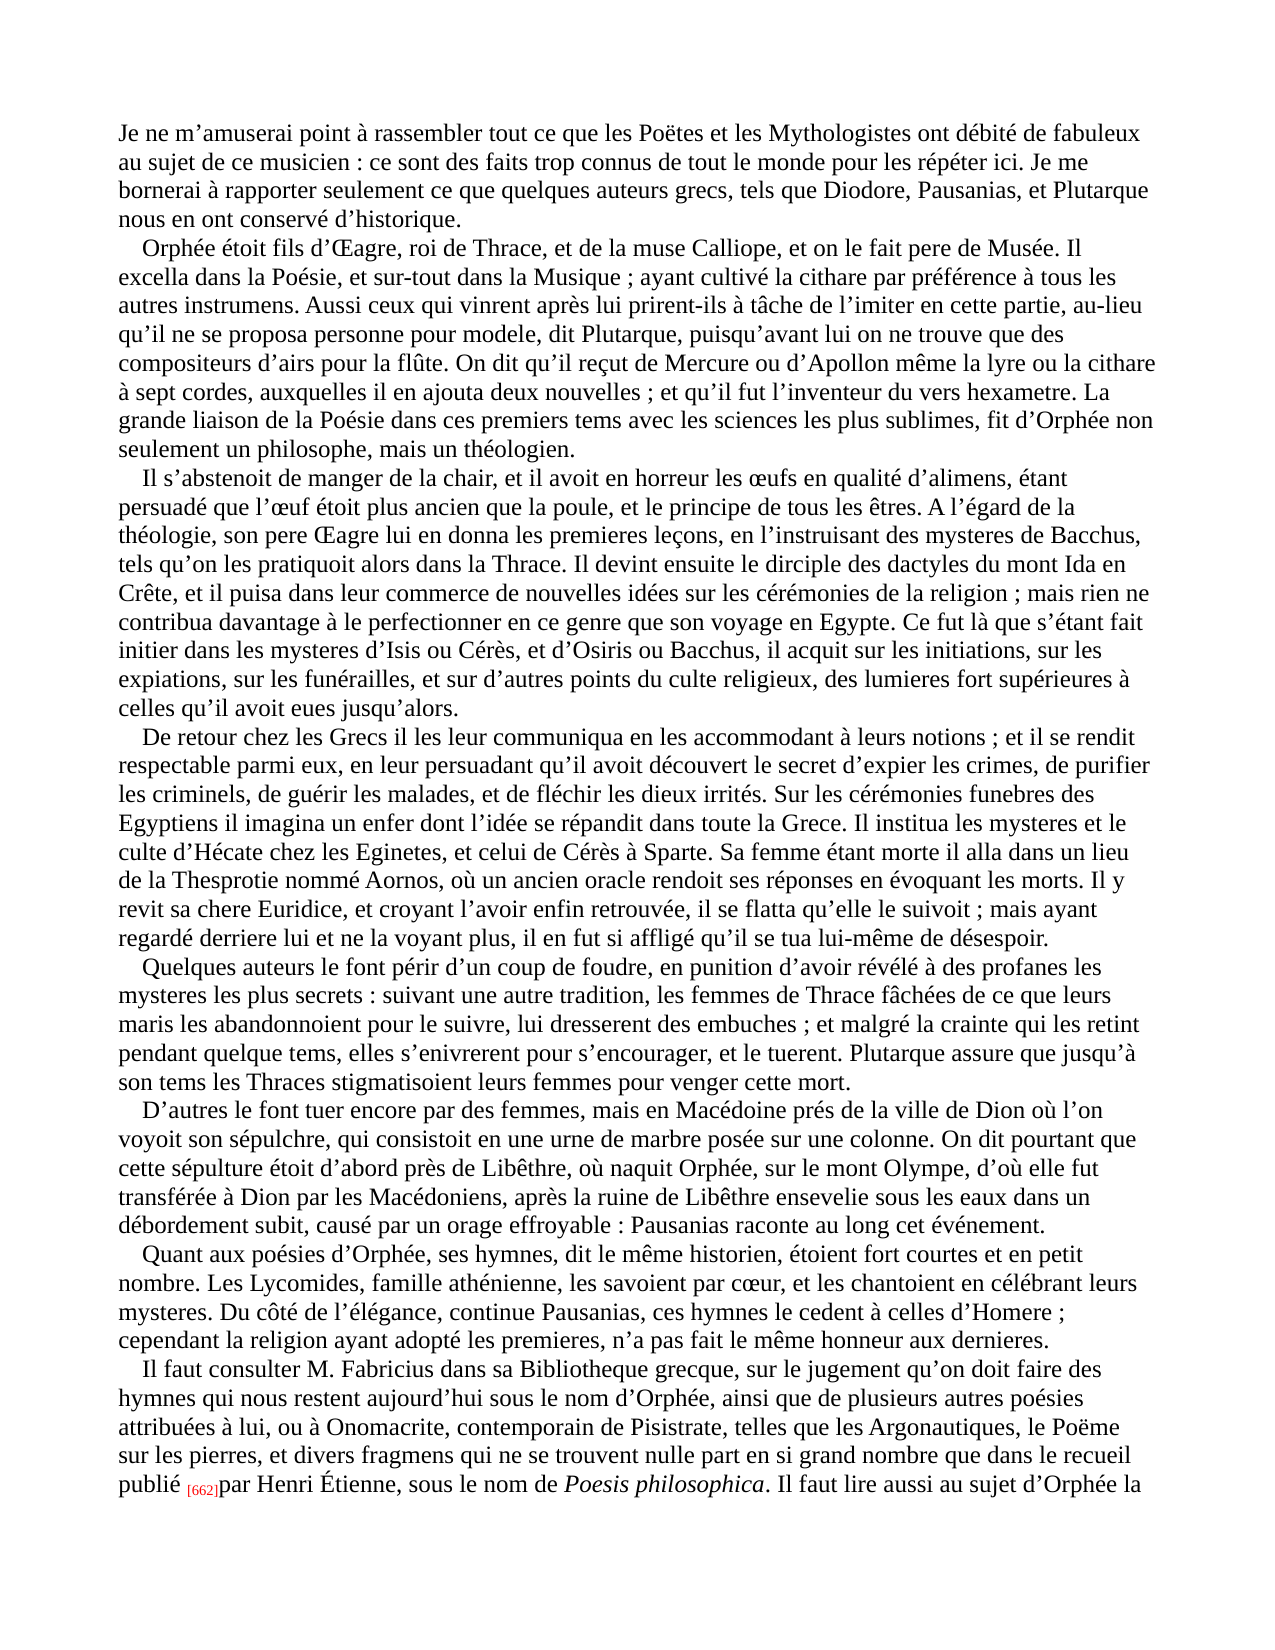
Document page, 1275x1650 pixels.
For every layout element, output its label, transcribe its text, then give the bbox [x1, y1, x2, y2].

text Il s’abstenoit de manger de la chair, et il avoit en horreur les œufs en qualité d’alimens, étant persuadé que l’œuf étoit plus ancien que la poule, et le principe de tous les êtres. A l’égard de la théologie, son pere Œagre lui en donna les premieres leçons, en l’instruisant des mysteres de Bacchus, tels qu’on les pratiquoit alors dans la Thrace. Il devint ensuite le dirciple des dactyles du mont Ida en Crête, et il puisa dans leur commerce de nouvelles idées sur les cérémonies de la religion ; mais rien ne contribua davantage à le perfectionner en ce genre que son voyage en Egypte. Ce fut là que s’étant fait initier dans les mysteres d’Isis ou Cérès, et d’Osiris ou Bacchus, il acquit sur les initiations, sur les expiations, sur les funérailles, et sur d’autres points du culte religieux, des lumieres fort supérieures à celles qu’il avoit eues jusqu’alors. [118, 463, 1157, 722]
text Quant aux poésies d’Orphée, ses hymnes, dit le même historien, étoient fort courtes et en petit nombre. Les Lycomides, famille athénienne, les savoient par cœur, et les chantoient en célébrant leurs mysteres. Du côté de l’élégance, continue Pausanias, ces hymnes le cedent à celles d’Homere ; cependant la religion ayant adopté les premieres, n’a pas fait le même honneur aux dernieres. [118, 1239, 1157, 1354]
text Orphée étoit fils d’Œagre, roi de Thrace, et de la muse Calliope, et on le fait pere de Musée. Il excella dans la Poésie, et sur-tout dans la Musique ; ayant cultivé la cithare par préférence à tous les autres instrumens. Aussi ceux qui vinrent après lui prirent-ils à tâche de l’imiter en cette partie, au-lieu qu’il ne se proposa personne pour modele, dit Plutarque, puisqu’avant lui on ne trouve que des compositeurs d’airs pour la flûte. On dit qu’il reçut de Mercure ou d’Apollon même la lyre ou la cithare​ à sept cordes, auxquelles il en ajouta deux nouvelles ; et qu’il fut l’inventeur du vers hexametre. La grande liaison de la Poésie dans ces premiers tems avec les sciences les plus sublimes, fit d’Orphée non seulement un philosophe, mais un théologien. [118, 233, 1157, 463]
text Il faut consulter M. Fabricius dans sa Bibliotheque grecque, sur le jugement qu’on doit faire des hymnes qui nous restent aujourd’hui sous le nom d’Orphée, ainsi que de plusieurs autres poésies attribuées à lui, ou à Onomacrite, contemporain de Pisistrate, telles que les Argonautiques, le Poëme sur les pierres, et divers fragmens qui ne se trouvent nulle part en si grand nombre que dans le recueil publié [662]par Henri Étienne, sous le nom de Poesis philosophica. Il faut lire aussi au sujet d’Orphée la [118, 1354, 1157, 1498]
text Quelques auteurs le font périr d’un coup de foudre, en punition d’avoir révélé à des profanes les mysteres les plus secrets : suivant une autre tradition, les femmes de Thrace fâchées de ce que leurs maris les abandonnoient pour le suivre, lui dresserent des embuches ; et malgré la crainte qui les retint pendant quelque tems, elles s’enivrerent pour s’encourager, et le tuerent. Plutarque assure que jusqu’à son tems les Thraces stigmatisoient leurs femmes pour venger cette mort. [118, 952, 1157, 1096]
text D’autres le font tuer encore par des femmes, mais en Macédoine prés de la ville de Dion où l’on voyoit son sépulchre, qui consistoit en une urne de marbre posée sur une colonne. On dit pourtant que cette sépulture étoit d’abord près de Libêthre, où naquit Orphée, sur le mont Olympe, d’où elle fut transférée à Dion par les Macédoniens, après la ruine de Libêthre ensevelie sous les eaux dans un débordement subit, causé par un orage effroyable : Pausanias raconte au long cet événement. [118, 1096, 1157, 1239]
text De retour chez les Grecs il les leur communiqua en les accommodant à leurs notions ; et il se rendit respectable parmi eux, en leur persuadant qu’il avoit découvert le secret d’expier les crimes, de purifier les criminels, de guérir les malades, et de fléchir les dieux irrités. Sur les cérémonies funebres des Egyptiens il imagina un enfer dont l’idée se répandit dans toute la Grece. Il institua les mysteres et le culte d’Hécate chez les Eginetes, et celui de Cérès à Sparte. Sa femme étant morte il alla dans un lieu de la Thesprotie nommé Aornos, où un ancien oracle rendoit ses réponses en évoquant les morts. Il y revit sa chere Euridice, et croyant l’avoir enfin retrouvée, il se flatta qu’elle le suivoit ; mais ayant regardé derriere lui et ne la voyant plus, il en fut si affligé qu’il se tua lui-même de désespoir. [118, 722, 1157, 952]
text Je ne m’amuserai point à rassembler tout ce que les Poëtes et les Mythologistes ont débité de fabuleux au sujet de ce musicien : ce sont des faits trop connus de tout le monde pour les répéter ici. Je me bornerai à rapporter seulement ce que quelques auteurs grecs, tels que Diodore, Pausanias, et Plutarque nous en ont conservé d’historique. [118, 118, 1157, 233]
